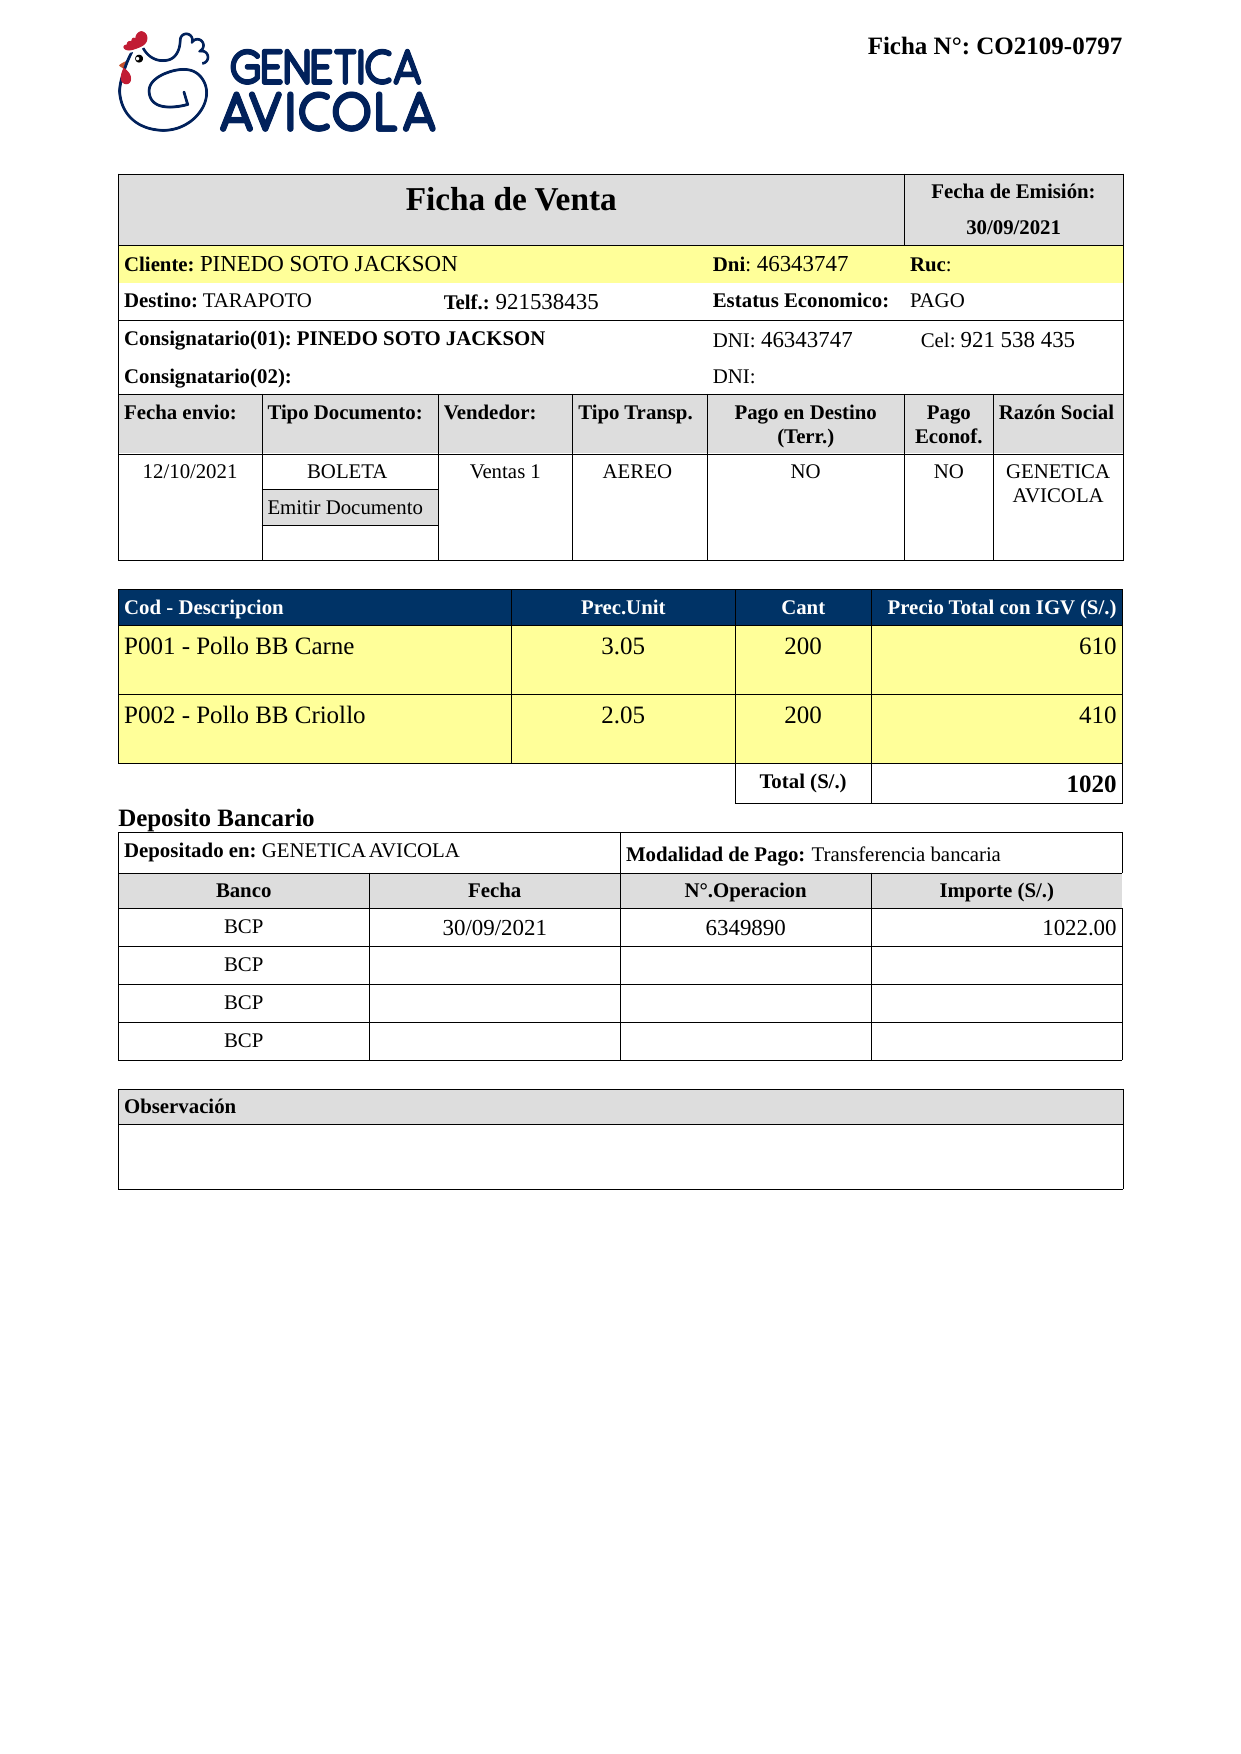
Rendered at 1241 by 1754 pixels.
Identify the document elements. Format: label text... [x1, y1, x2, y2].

table_cell [370, 947, 620, 984]
table_header Cant [736, 590, 871, 625]
table_cell [621, 1023, 871, 1060]
table_cell 200 [736, 626, 871, 694]
table_cell [263, 526, 438, 560]
table_cell Tipo Documento: [263, 395, 438, 453]
table_cell NO [905, 455, 993, 560]
table_cell BCP [119, 985, 369, 1022]
table_cell Destino: TARAPOTO [119, 283, 438, 320]
table_cell Emitir Documento [263, 490, 438, 525]
table_cell [872, 947, 1122, 984]
table_cell [118, 764, 511, 803]
table_cell PAGO [904, 283, 1123, 320]
table_cell P002 - Pollo BB Criollo [119, 695, 511, 763]
table_cell [621, 947, 871, 984]
table_cell 3.05 [512, 626, 735, 694]
table_cell Consignatario(01): PINEDO SOTO JACKSON [119, 321, 707, 358]
table_cell [370, 985, 620, 1022]
table_header Observación [119, 1090, 1123, 1124]
table_cell 2.05 [512, 695, 735, 763]
table_cell Importe (S/.) [872, 874, 1122, 908]
table_cell [370, 1023, 620, 1060]
table_cell 30/09/2021 [905, 209, 1123, 245]
table_cell 12/10/2021 [119, 455, 262, 560]
table_header Ficha de Venta [119, 175, 904, 245]
table_cell Ruc: [904, 246, 1123, 283]
table_cell BOLETA [263, 455, 438, 489]
table_cell Tipo Transp. [573, 395, 707, 453]
table_cell Razón Social [994, 395, 1123, 453]
table_cell 1020 [872, 764, 1122, 803]
table_cell Consignatario(02): [119, 358, 707, 394]
table_cell P001 - Pollo BB Carne [119, 626, 511, 694]
table_cell Vendedor: [439, 395, 572, 453]
table_cell [872, 1023, 1122, 1060]
table_cell 1022.00 [872, 909, 1122, 946]
table_cell Ventas 1 [439, 455, 572, 560]
table_cell Telf.: 921538435 [438, 283, 707, 320]
table_cell Pago en Destino (Terr.) [708, 395, 904, 453]
table_header Precio Total con IGV (S/.) [872, 590, 1122, 625]
table_cell AEREO [573, 455, 707, 560]
table_cell Cel: 921 538 435 [915, 321, 1123, 358]
table_cell Fecha envio: [119, 395, 262, 453]
table_cell GENETICA AVICOLA [994, 455, 1123, 560]
table_cell 6349890 [621, 909, 871, 946]
picture [118, 31, 436, 132]
table_cell 30/09/2021 [370, 909, 620, 946]
table_cell [119, 1125, 1123, 1189]
text Deposito Bancario [118, 803, 1122, 832]
table_header Fecha de Emisión: [905, 175, 1123, 209]
table_cell Dni: 46343747 [707, 246, 904, 283]
table_cell Pago Econof. [905, 395, 993, 453]
table_cell [872, 985, 1122, 1022]
table_header Prec.Unit [512, 590, 735, 625]
table_header Modalidad de Pago: Transferencia bancaria [621, 833, 1122, 872]
table_cell N°.Operacion [621, 874, 871, 908]
table_cell BCP [119, 1023, 369, 1060]
table_cell BCP [119, 947, 369, 984]
table_header Cod - Descripcion [119, 590, 511, 625]
table_cell Banco [119, 874, 369, 908]
table_cell 410 [872, 695, 1122, 763]
table_cell NO [708, 455, 904, 560]
table_cell Cliente: PINEDO SOTO JACKSON [119, 246, 707, 283]
table_cell Estatus Economico: [707, 283, 904, 320]
table_cell [621, 985, 871, 1022]
table_header Depositado en: GENETICA AVICOLA [119, 833, 620, 872]
table_cell DNI: [707, 358, 1123, 394]
table_cell Fecha [370, 874, 620, 908]
table_cell 610 [872, 626, 1122, 694]
table_cell 200 [736, 695, 871, 763]
table_cell DNI: 46343747 [707, 321, 915, 358]
table_cell Total (S/.) [736, 764, 871, 803]
table_cell [511, 764, 735, 803]
table_cell BCP [119, 909, 369, 946]
